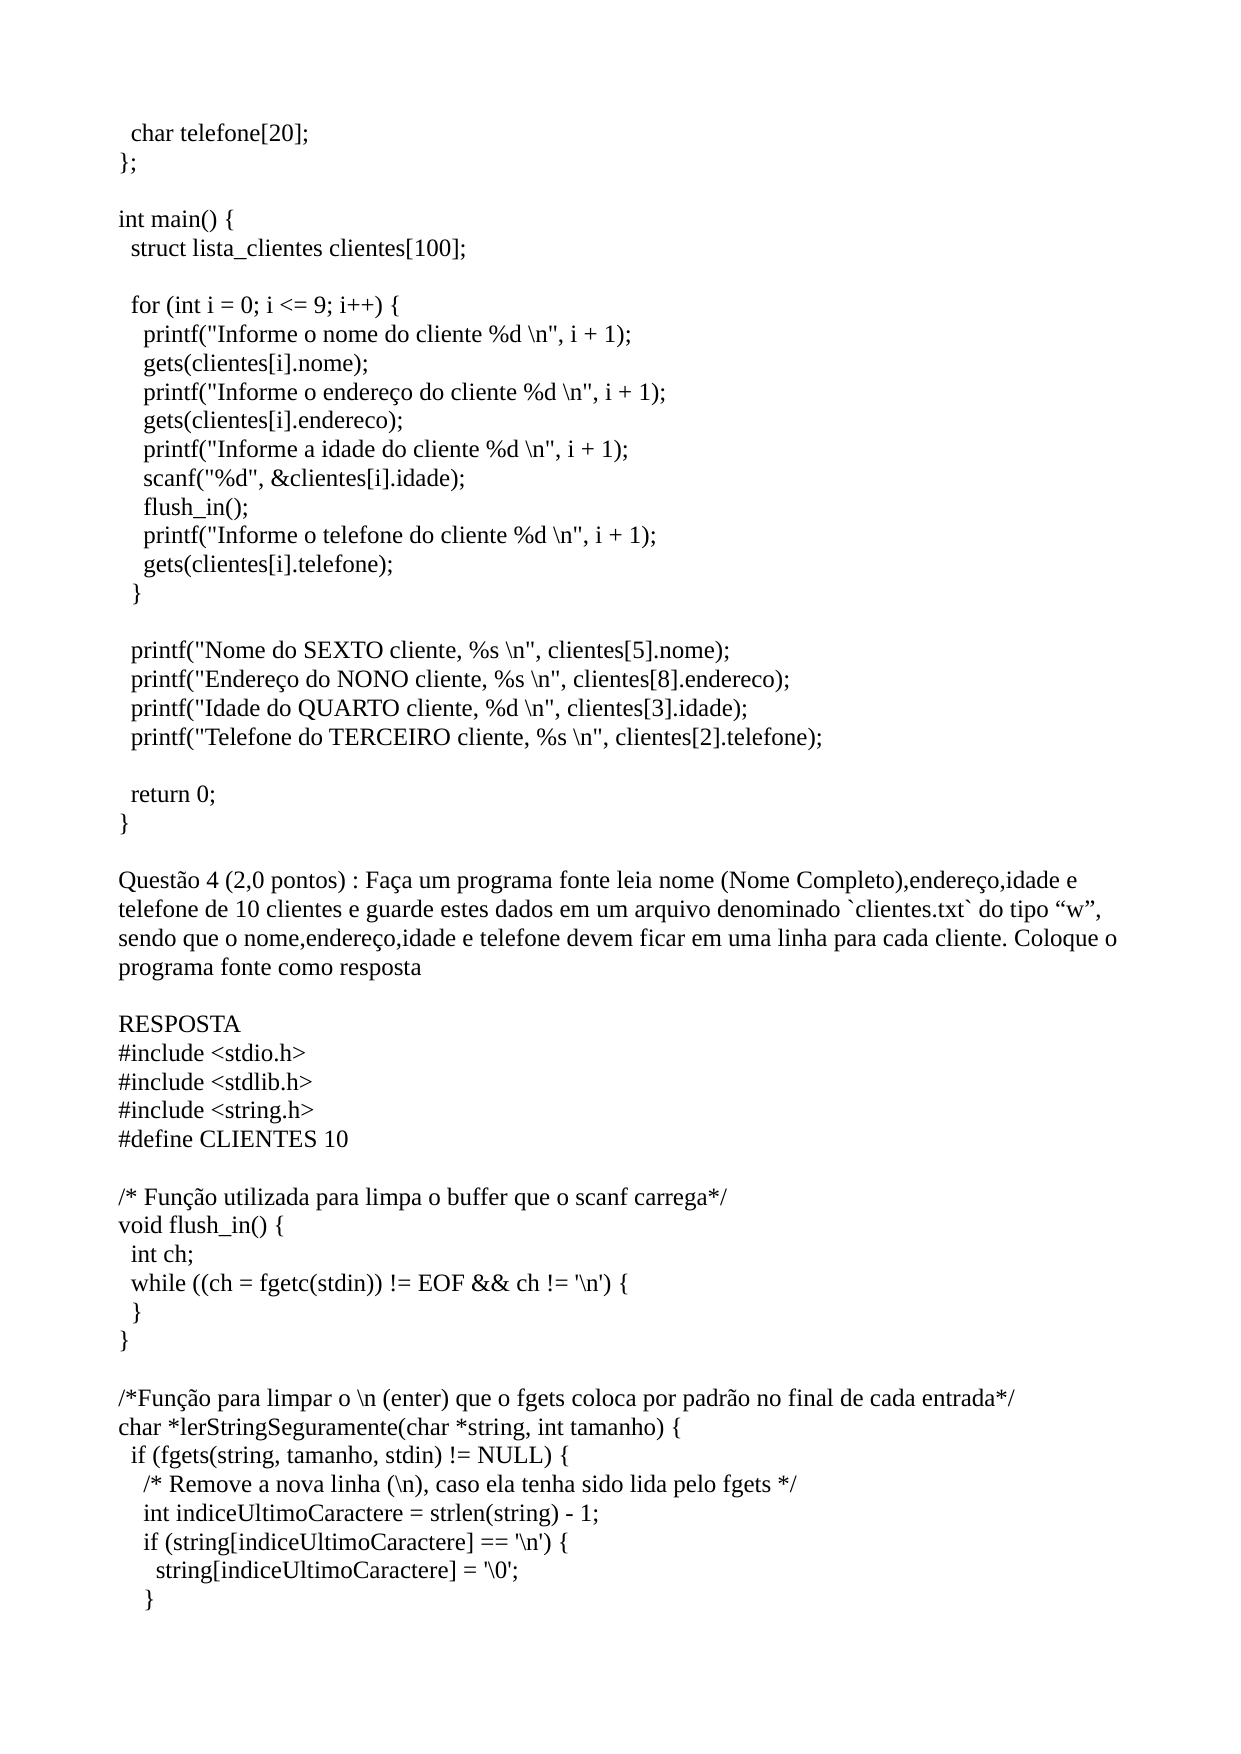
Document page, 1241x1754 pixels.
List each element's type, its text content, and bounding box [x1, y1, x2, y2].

text printf("Idade do QUARTO cliente, %d \n", clientes[3].idade); [118, 693, 1122, 722]
text return 0; [118, 779, 1122, 808]
text printf("Informe a idade do cliente %d \n", i + 1); [118, 434, 1122, 463]
text printf("Nome do SEXTO cliente, %s \n", clientes[5].nome); [118, 636, 1122, 664]
text printf("Telefone do TERCEIRO cliente, %s \n", clientes[2].telefone); [118, 722, 1122, 751]
text gets(clientes[i].nome); [118, 348, 1122, 377]
text #include <stdlib.h> [118, 1067, 1122, 1096]
text Questão 4 (2,0 pontos) : Faça um programa fonte leia nome (Nome Completo),endereço,idade e telefone de 10 clientes e guarde estes dados em um arquivo denominado `clientes.txt` do tipo “w”, sendo que o nome,endereço,idade e telefone devem ficar em uma linha para cada cliente. Coloque o programa fonte como resposta [118, 866, 1122, 981]
text char *lerStringSeguramente(char *string, int tamanho) { [118, 1412, 1122, 1441]
text #define CLIENTES 10 [118, 1124, 1122, 1153]
text printf("Informe o nome do cliente %d \n", i + 1); [118, 319, 1122, 348]
text char telefone[20]; [118, 118, 1122, 147]
text flush_in(); [118, 492, 1122, 521]
text #include <string.h> [118, 1096, 1122, 1124]
text void flush_in() { [118, 1211, 1122, 1239]
text RESPOSTA [118, 1009, 1122, 1038]
text int ch; [118, 1239, 1122, 1268]
text /*Função para limpar o \n (enter) que o fgets coloca por padrão no final de cada entrada*/ [118, 1383, 1122, 1412]
text printf("Endereço do NONO cliente, %s \n", clientes[8].endereco); [118, 664, 1122, 693]
text int main() { [118, 204, 1122, 233]
text if (string[indiceUltimoCaractere] == '\n') { [118, 1527, 1122, 1556]
text printf("Informe o endereço do cliente %d \n", i + 1); [118, 377, 1122, 406]
text /* Função utilizada para limpa o buffer que o scanf carrega*/ [118, 1182, 1122, 1211]
text } [118, 1297, 1122, 1326]
text #include <stdio.h> [118, 1038, 1122, 1067]
text printf("Informe o telefone do cliente %d \n", i + 1); [118, 521, 1122, 549]
text /* Remove a nova linha (\n), caso ela tenha sido lida pelo fgets */ [118, 1469, 1122, 1498]
text gets(clientes[i].telefone); [118, 549, 1122, 578]
text } [118, 808, 1122, 837]
text string[indiceUltimoCaractere] = '\0'; [118, 1556, 1122, 1584]
text scanf("%d", &clientes[i].idade); [118, 463, 1122, 492]
text while ((ch = fgetc(stdin)) != EOF && ch != '\n') { [118, 1268, 1122, 1297]
text for (int i = 0; i <= 9; i++) { [118, 291, 1122, 319]
text if (fgets(string, tamanho, stdin) != NULL) { [118, 1441, 1122, 1469]
text }; [118, 147, 1122, 176]
text } [118, 1326, 1122, 1354]
text gets(clientes[i].endereco); [118, 406, 1122, 434]
text int indiceUltimoCaractere = strlen(string) - 1; [118, 1498, 1122, 1527]
text } [118, 578, 1122, 607]
text struct lista_clientes clientes[100]; [118, 233, 1122, 262]
text } [118, 1584, 1122, 1613]
